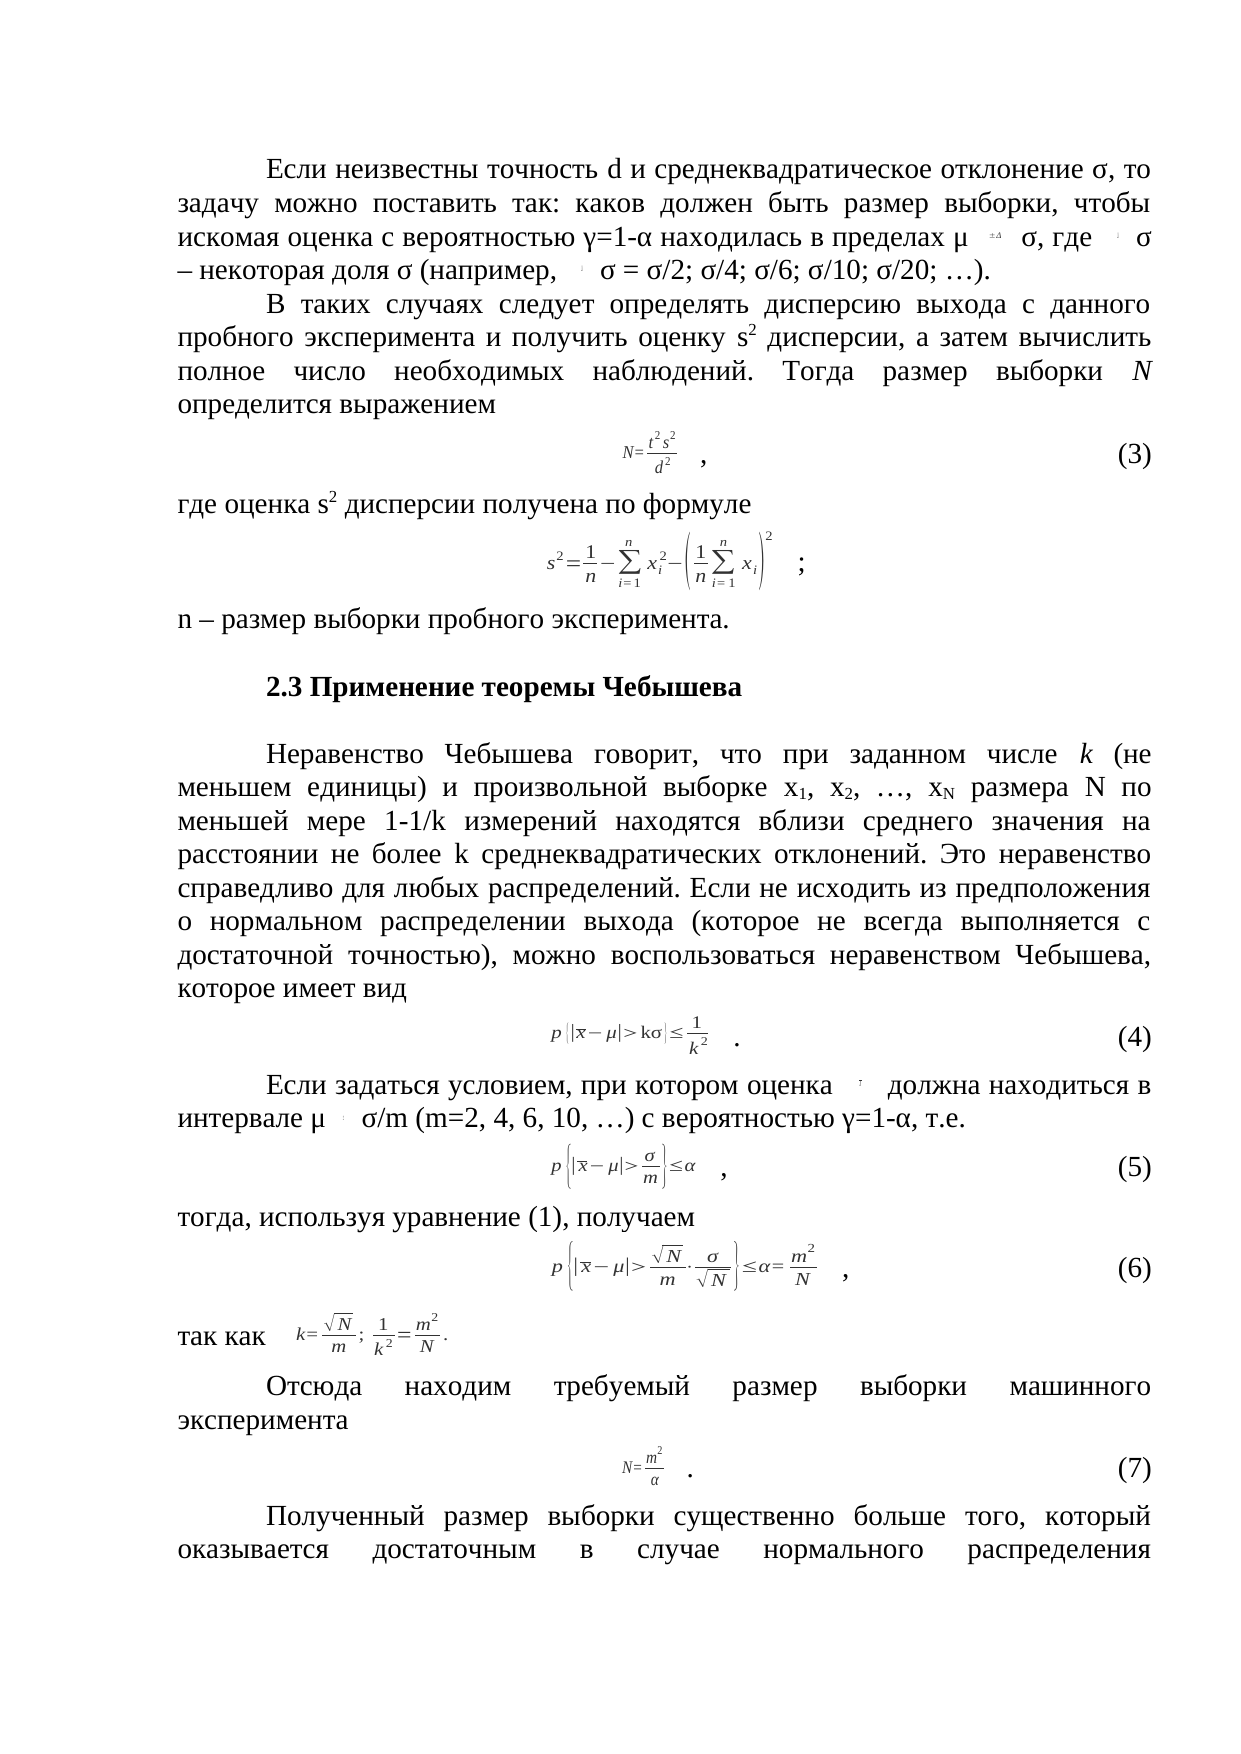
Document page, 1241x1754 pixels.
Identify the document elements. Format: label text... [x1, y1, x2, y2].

text Отсюда находим требуемый размер выборки машинного эксперимента [177, 1368, 1152, 1435]
text [177, 1232, 527, 1302]
text [177, 1134, 527, 1199]
text . (7) [686, 1435, 1152, 1498]
text [177, 1435, 601, 1498]
text Полученный размер выборки существенно больше того, который оказывается достаточным в случае нормального распределения [177, 1498, 1152, 1565]
text так как [177, 1302, 273, 1368]
text [177, 420, 601, 486]
text ; [797, 520, 1152, 602]
text где оценка s2 дисперсии получена по формуле [177, 486, 1152, 520]
text В таких случаях следует определять дисперсию выхода с данного пробного эксперимента и получить оценку s2 дисперсии, a затем вычислить полное число необходимых наблюдений. Тогда размер выборки N определится выражением [177, 286, 1152, 420]
text тогда, используя уравнение (1), получаем [177, 1199, 1152, 1232]
text n – размер выборки пробного эксперимента. [177, 602, 1152, 635]
text . (4) [733, 1004, 1152, 1067]
text Неравенство Чебышева говорит, что при заданном числе k (не меньшем единицы) и произвольной выборке x1, x2, …, xN размера N по меньшей мере 1-1/k измерений находятся вблизи среднего значения на расстоянии не более k среднеквадратических отклонений. Это неравенство справедливо для любых распределений. Если не исходить из предположения о нормальном распределении выхода (которое не всегда выполняется с достаточной точностью), можно воспользоваться неравенством Чебышева, которое имеет вид [177, 736, 1152, 1004]
text , (6) [842, 1232, 1152, 1302]
text , (5) [720, 1134, 1152, 1199]
text [177, 520, 523, 602]
text [471, 1302, 1152, 1368]
text , (3) [700, 420, 1152, 486]
text [177, 1004, 527, 1067]
text 2.3 Применение теоремы Чебышева [177, 669, 1152, 702]
text Если задаться условием, при котором оценка должна находиться в интервале μσ/m (m=2, 4, 6, 10, …) с вероятностью γ=1-α, т.е. [177, 1067, 1152, 1134]
text Если неизвестны точность d и среднеквадратическое отклонение σ, то задачу можно поставить так: каков должен быть размер выборки, чтобы искомая оценка с вероятностью γ=1-α находилась в пределах μσ, где σ – некоторая доля σ (например, σ = σ/2; σ/4; σ/6; σ/10; σ/20; …). [177, 152, 1152, 286]
